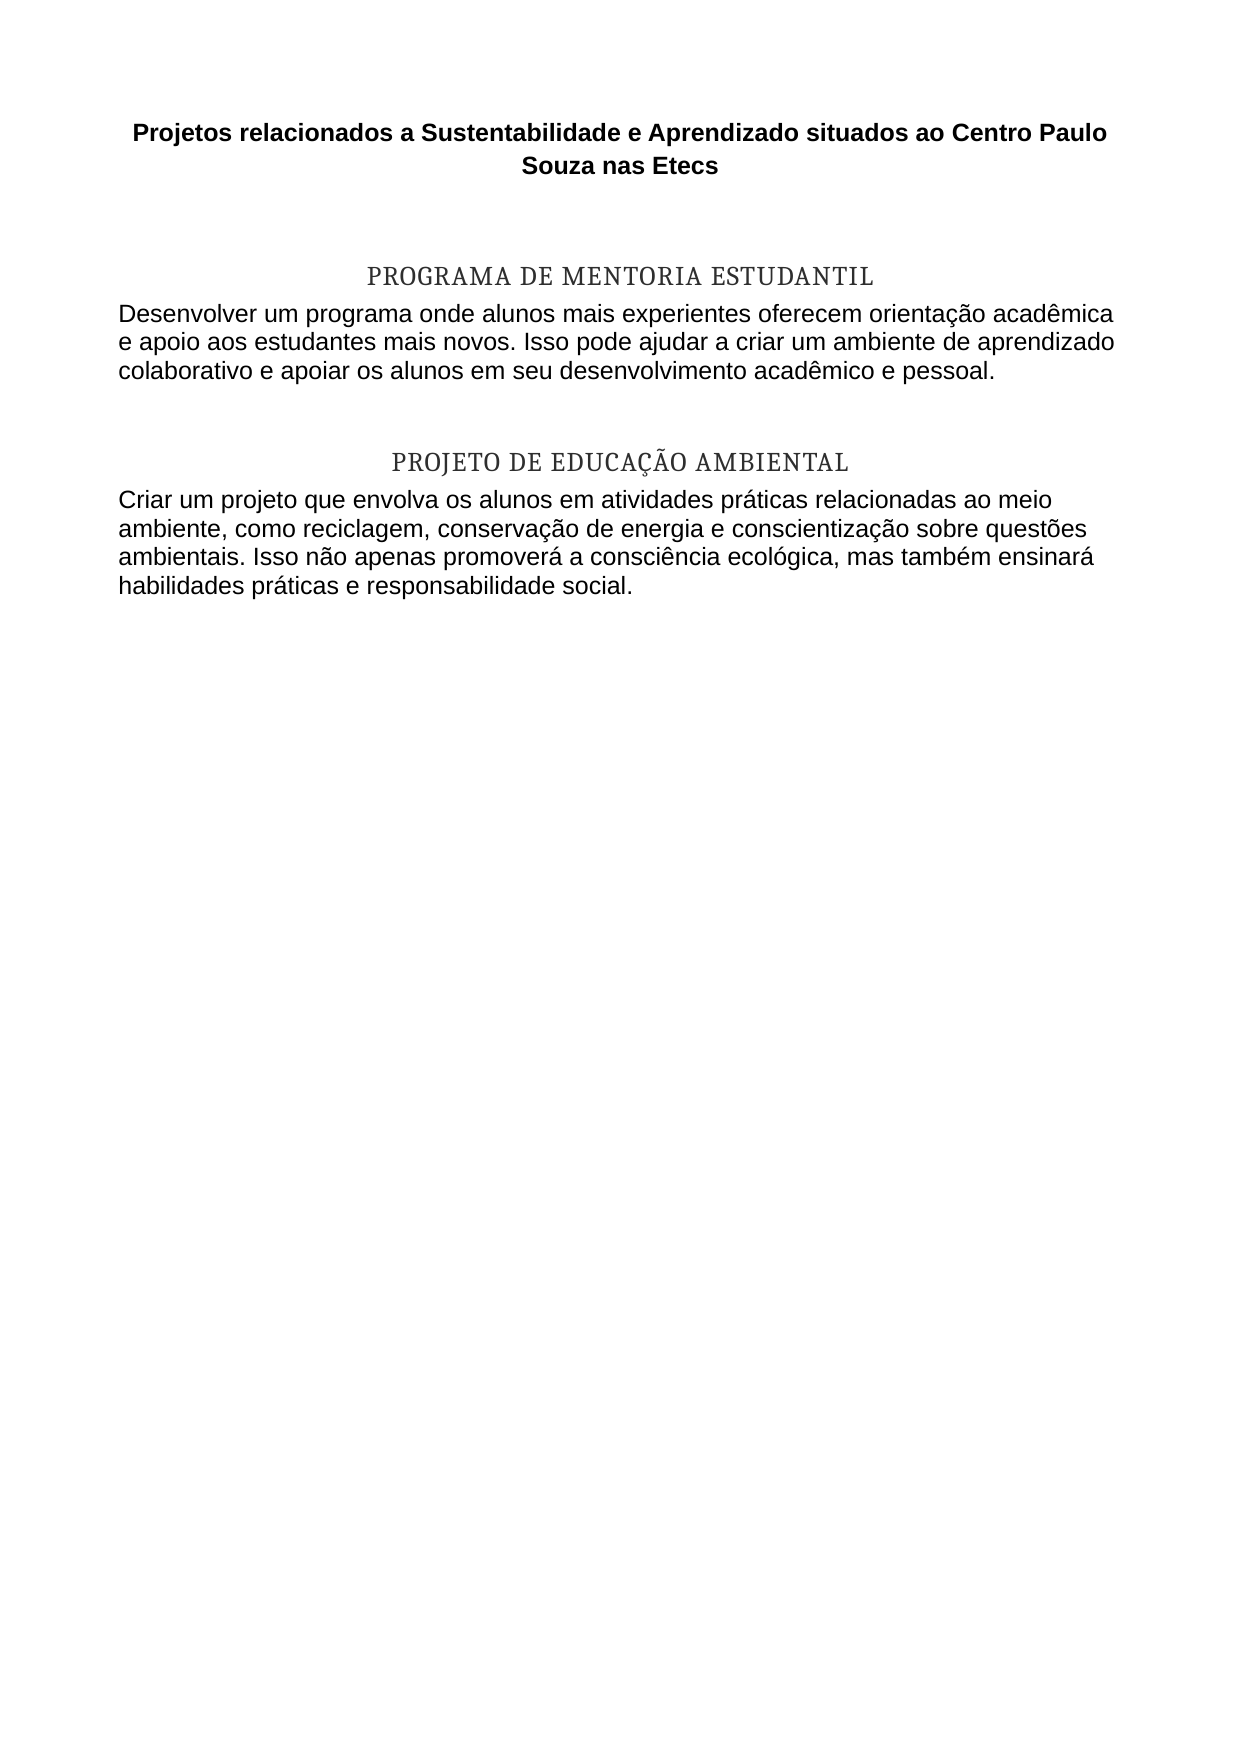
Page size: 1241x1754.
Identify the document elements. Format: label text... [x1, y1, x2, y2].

text Projetos relacionados a Sustentabilidade e Aprendizado situados ao Centro Paulo Souza nas Etecs [118, 118, 1122, 180]
subtitle Projeto de educação ambiental [118, 447, 1122, 478]
text Desenvolver um programa onde alunos mais experientes oferecem orientação acadêmica e apoio aos estudantes mais novos. Isso pode ajudar a criar um ambiente de aprendizado colaborativo e apoiar os alunos em seu desenvolvimento acadêmico e pessoal. [118, 299, 1122, 385]
text Criar um projeto que envolva os alunos em atividades práticas relacionadas ao meio ambiente, como reciclagem, conservação de energia e conscientização sobre questões ambientais. Isso não apenas promoverá a consciência ecológica, mas também ensinará habilidades práticas e responsabilidade social. [118, 485, 1122, 600]
subtitle Programa de mentoria Estudantil [118, 261, 1122, 292]
